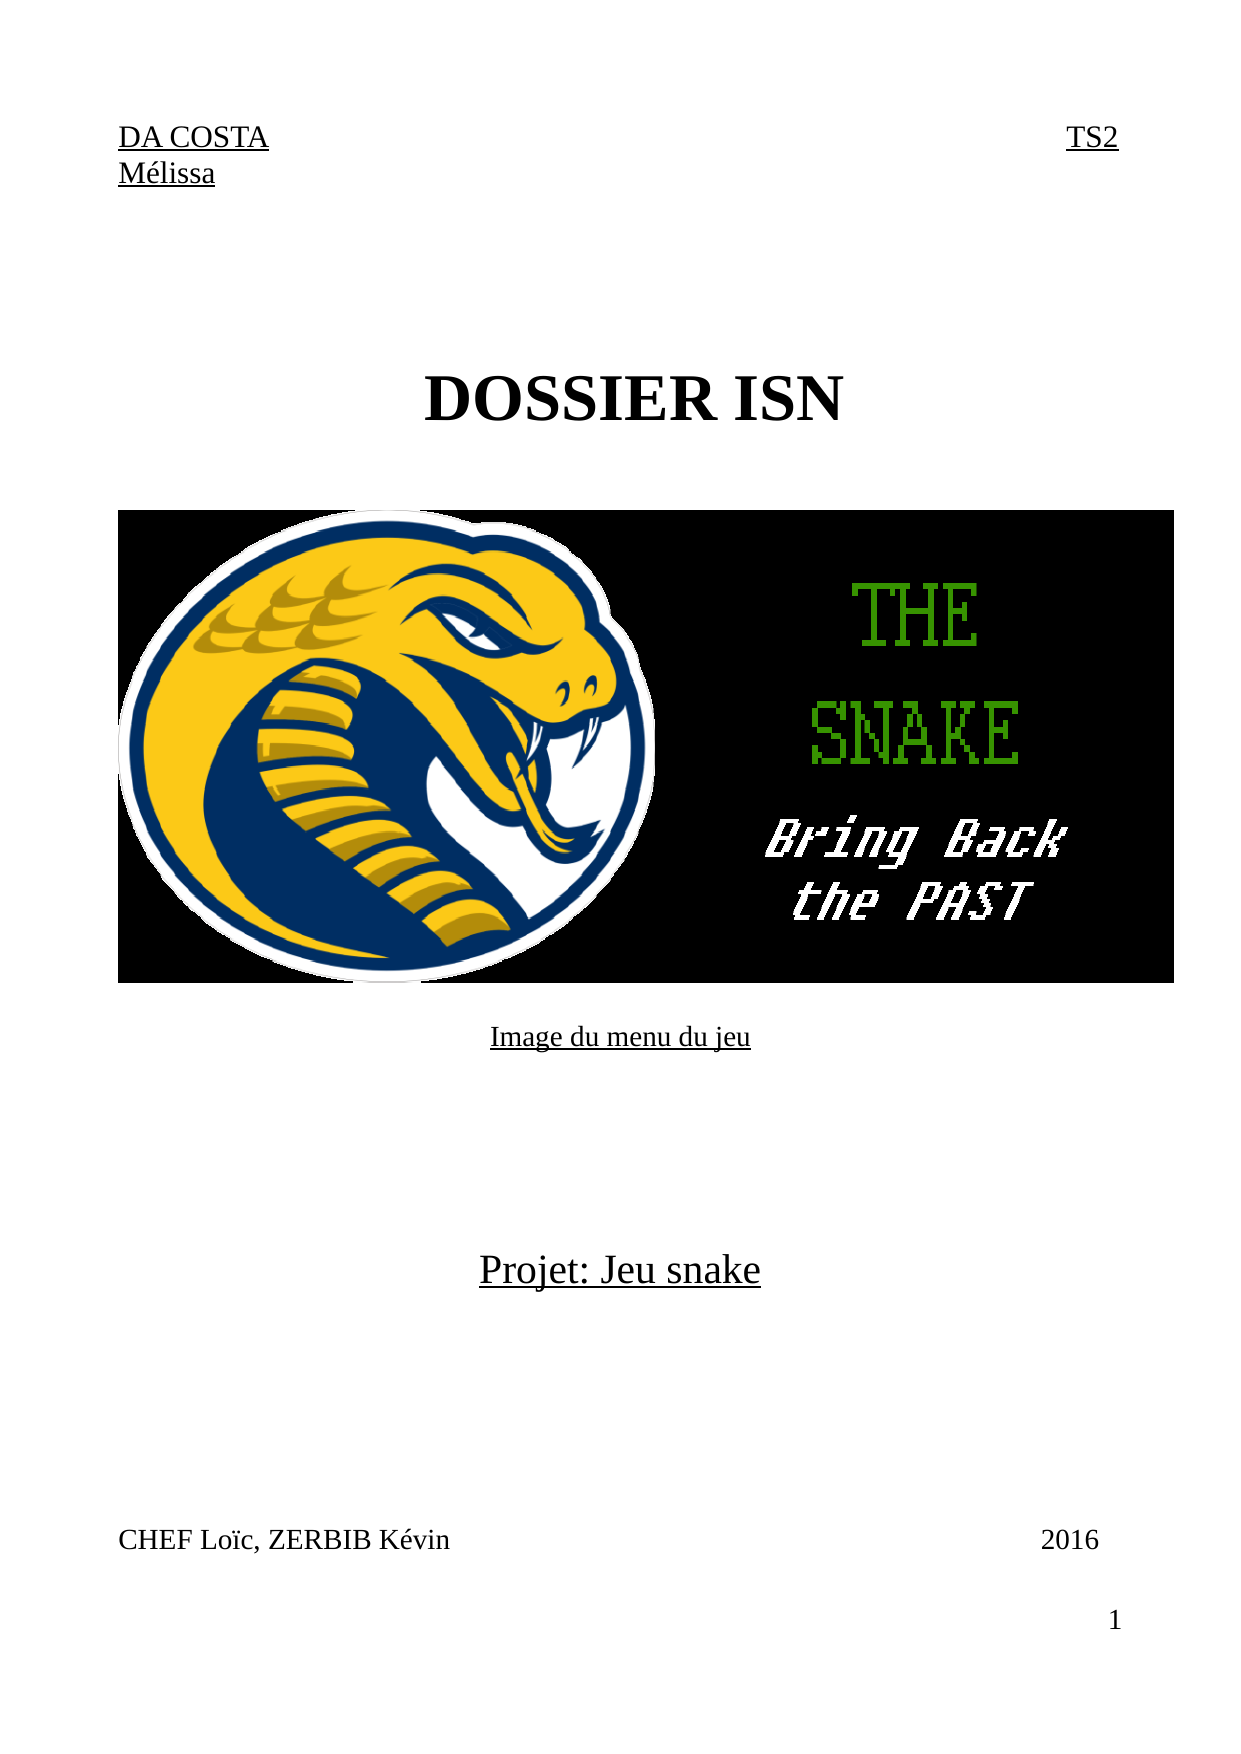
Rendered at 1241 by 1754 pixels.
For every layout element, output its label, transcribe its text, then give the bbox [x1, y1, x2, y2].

text CHEF Loïc, ZERBIB Kévin 2016 [118, 1522, 1122, 1556]
text Projet: Jeu snake [118, 1244, 1122, 1292]
text DOSSIER ISN [118, 358, 1122, 434]
text Image du menu du jeu [118, 1019, 1122, 1052]
picture [118, 510, 1174, 983]
text DA COSTA TS2 [118, 118, 1122, 154]
text Mélissa [118, 154, 1122, 190]
